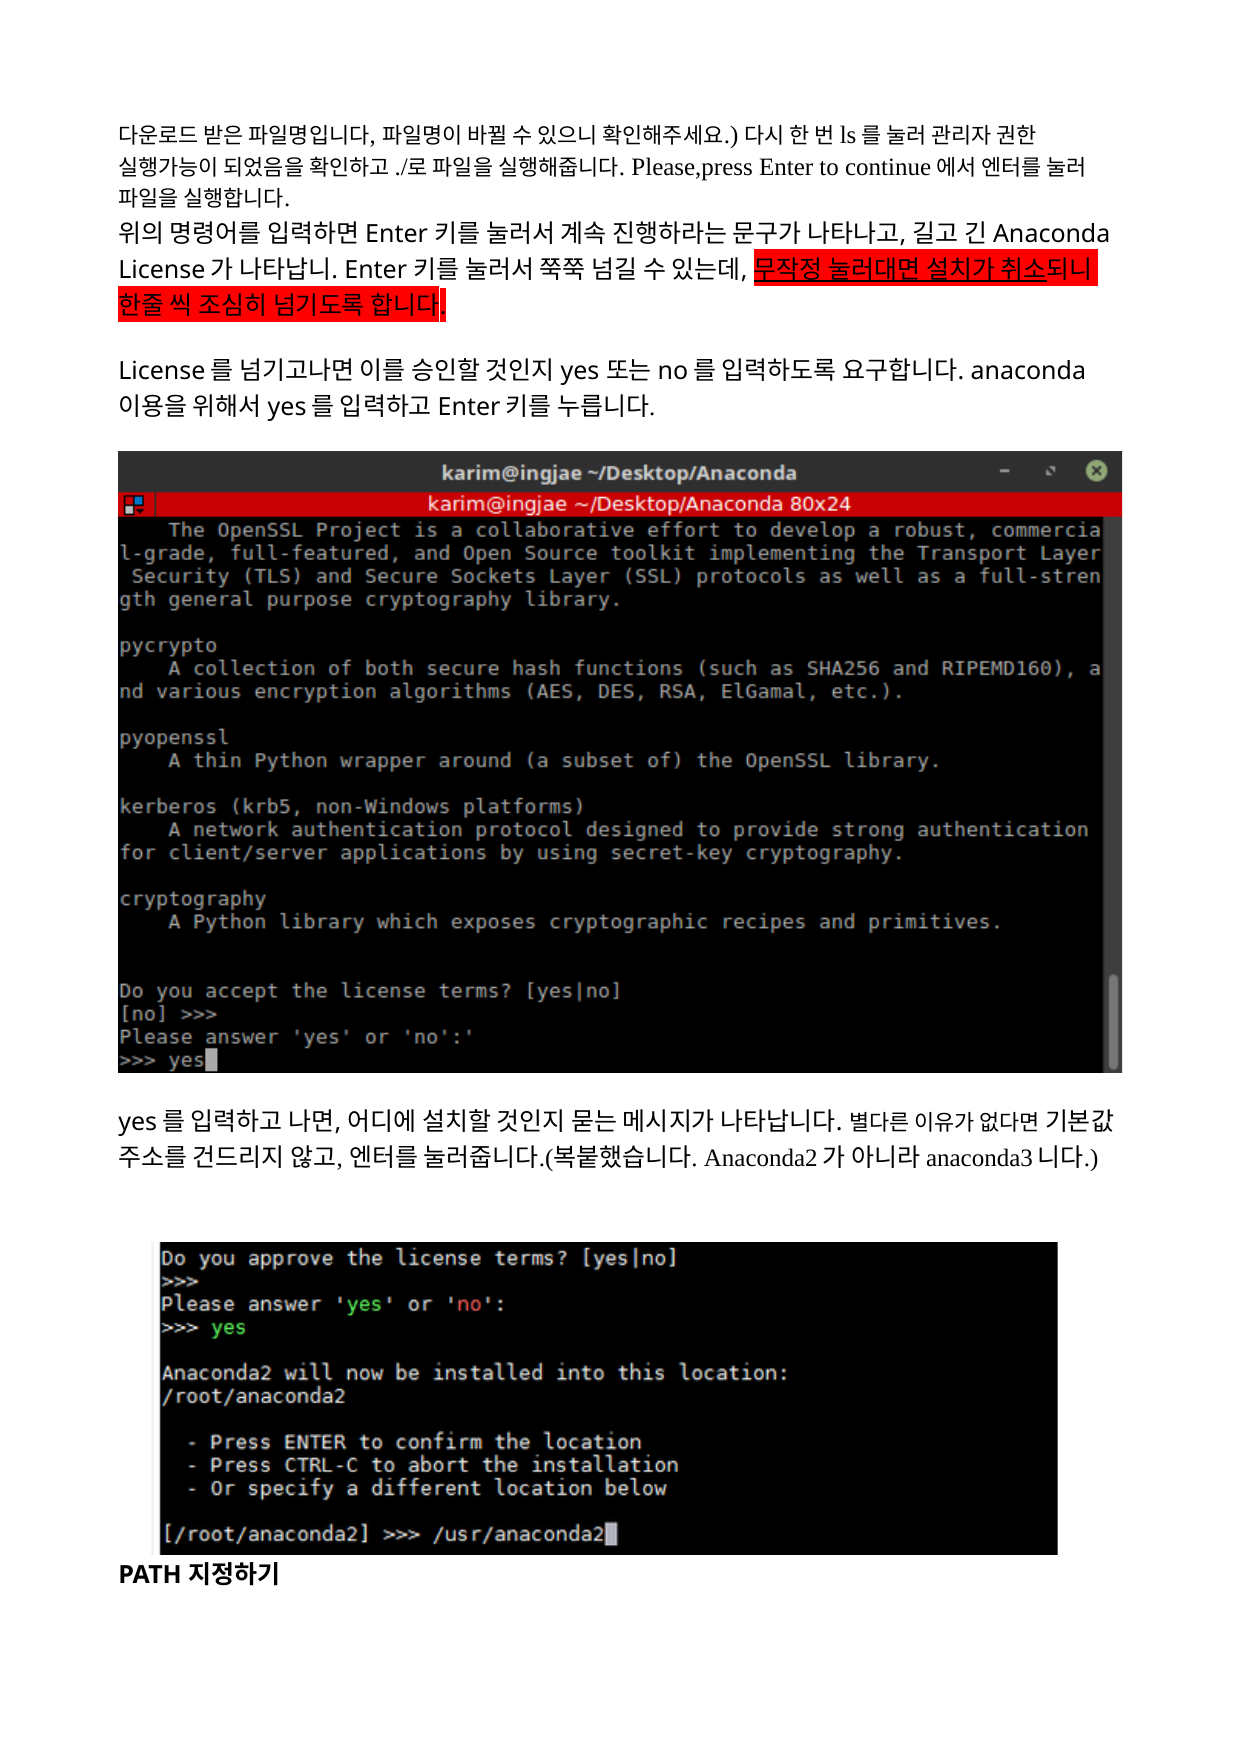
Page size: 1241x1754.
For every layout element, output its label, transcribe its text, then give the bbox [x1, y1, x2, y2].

text yes를 입력하고 나면, 어디에 설치할 것인지 묻는 메시지가 나타납니다. 별다른 이유가 없다면 기본값 주소를 건드리지 않고, 엔터를 눌러줍니다.(복붙했습니다. Anaconda2가 아니라 anaconda3니다.) [118, 1101, 1122, 1174]
text PATH 지정하기 [118, 1208, 1122, 1625]
text 위의 명령어를 입력하면 Enter 키를 눌러서 계속 진행하라는 문구가 나타나고, 길고 긴 Anaconda License가 나타납니. Enter 키를 눌러서 쭉쭉 넘길 수 있는데, 무작정 눌러대면 설치가 취소되니 한줄 씩 조심히 넘기도록 합니다. [118, 213, 1122, 322]
text 다운로드 받은 파일명입니다, 파일명이 바뀔 수 있으니 확인해주세요.) 다시 한 번 ls를 눌러 관리자 권한 실행가능이 되었음을 확인하고 ./로 파일을 실행해줍니다. Please,press Enter to continue에서 엔터를 눌러 파일을 실행합니다. [118, 118, 1122, 213]
picture [151, 1242, 1058, 1555]
text License를 넘기고나면 이를 승인할 것인지 yes 또는 no를 입력하도록 요구합니다. anaconda 이용을 위해서 yes를 입력하고 Enter키를 누릅니다. [118, 351, 1122, 423]
picture [118, 451, 1123, 1073]
